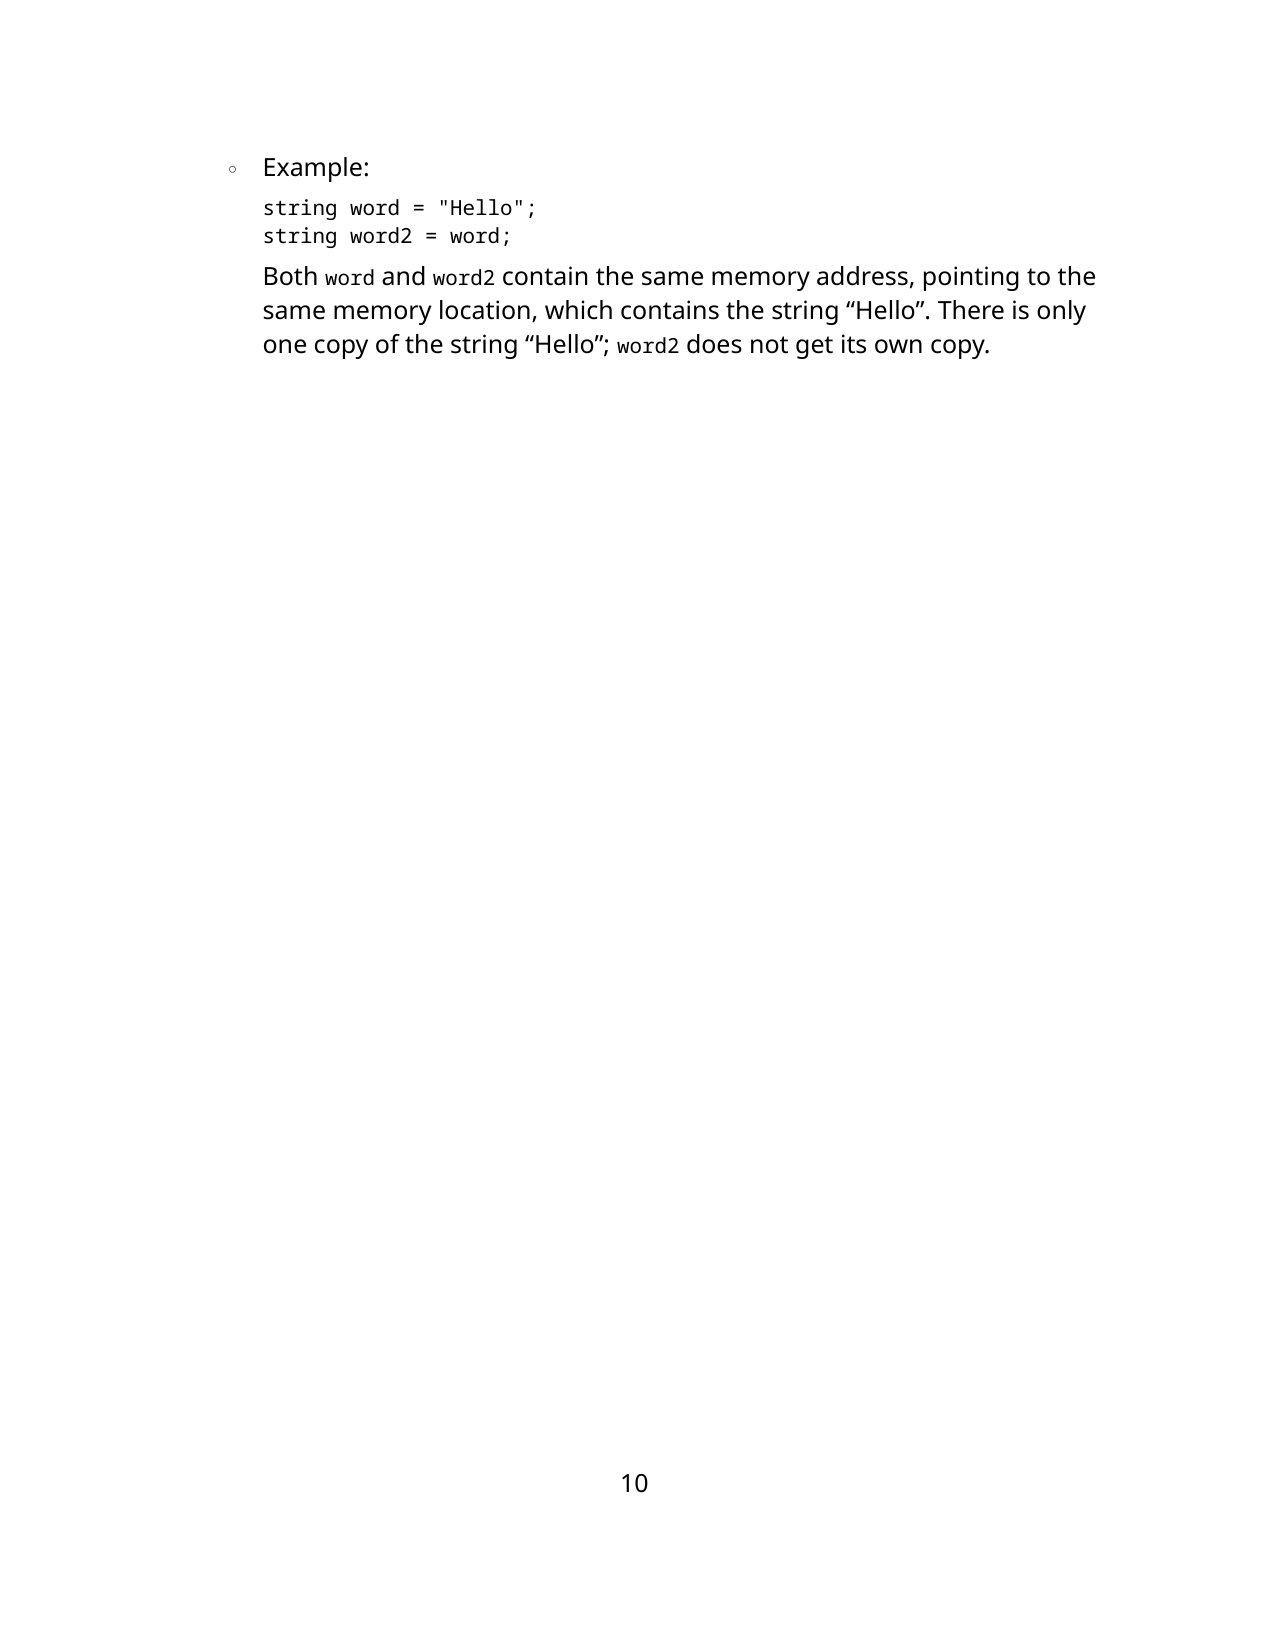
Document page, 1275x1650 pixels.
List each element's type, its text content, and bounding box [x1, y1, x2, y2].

list Example: [225, 150, 1125, 184]
list string word2 = word; [225, 221, 1125, 250]
list Both word and word2 contain the same memory address, pointing to the same memory location, which contains the string “Hello”. There is only one copy of the string “Hello”; word2 does not get its own copy. [225, 259, 1125, 361]
list string word = "Hello"; [225, 193, 1125, 221]
